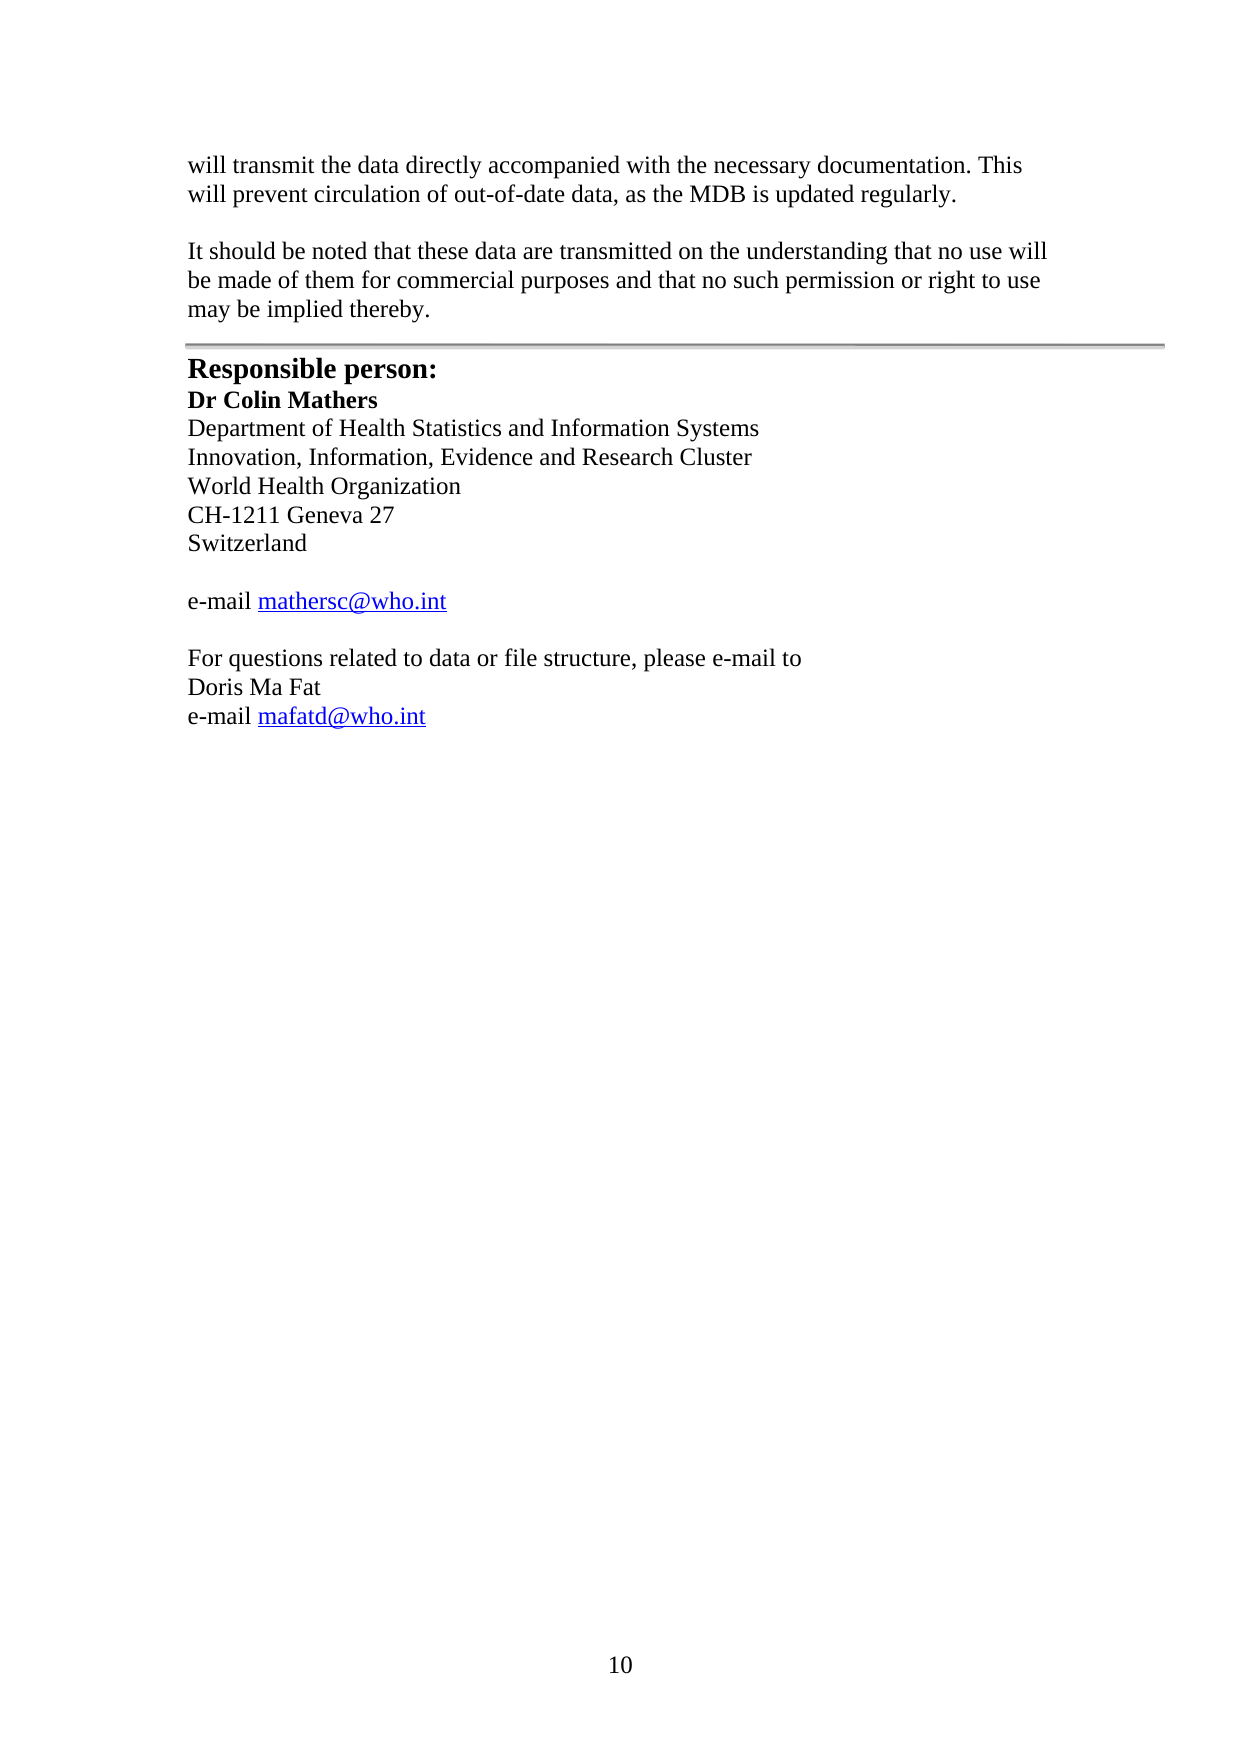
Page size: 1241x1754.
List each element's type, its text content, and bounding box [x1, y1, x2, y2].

text e-mail mafatd@who.int [187, 701, 1053, 730]
text Dr Colin Mathers Department of Health Statistics and Information Systems [187, 385, 1053, 442]
text For questions related to data or file structure, please e-mail to [187, 643, 1053, 672]
text Doris Ma Fat [187, 672, 1053, 701]
text e-mail mathersc@who.int [187, 586, 1053, 615]
text will transmit the data directly accompanied with the necessary documentation. This will prevent circulation of out-of-date data, as the MDB is updated regularly. It should be noted that these data are transmitted on the understanding that no use will be made of them for commercial purposes and that no such permission or right to use may be implied thereby. [187, 150, 1053, 322]
text World Health Organization CH-1211 Geneva 27 Switzerland [187, 471, 1053, 557]
text Innovation, Information, Evidence and Research Cluster [187, 442, 1053, 471]
text Responsible person: [187, 351, 1053, 385]
